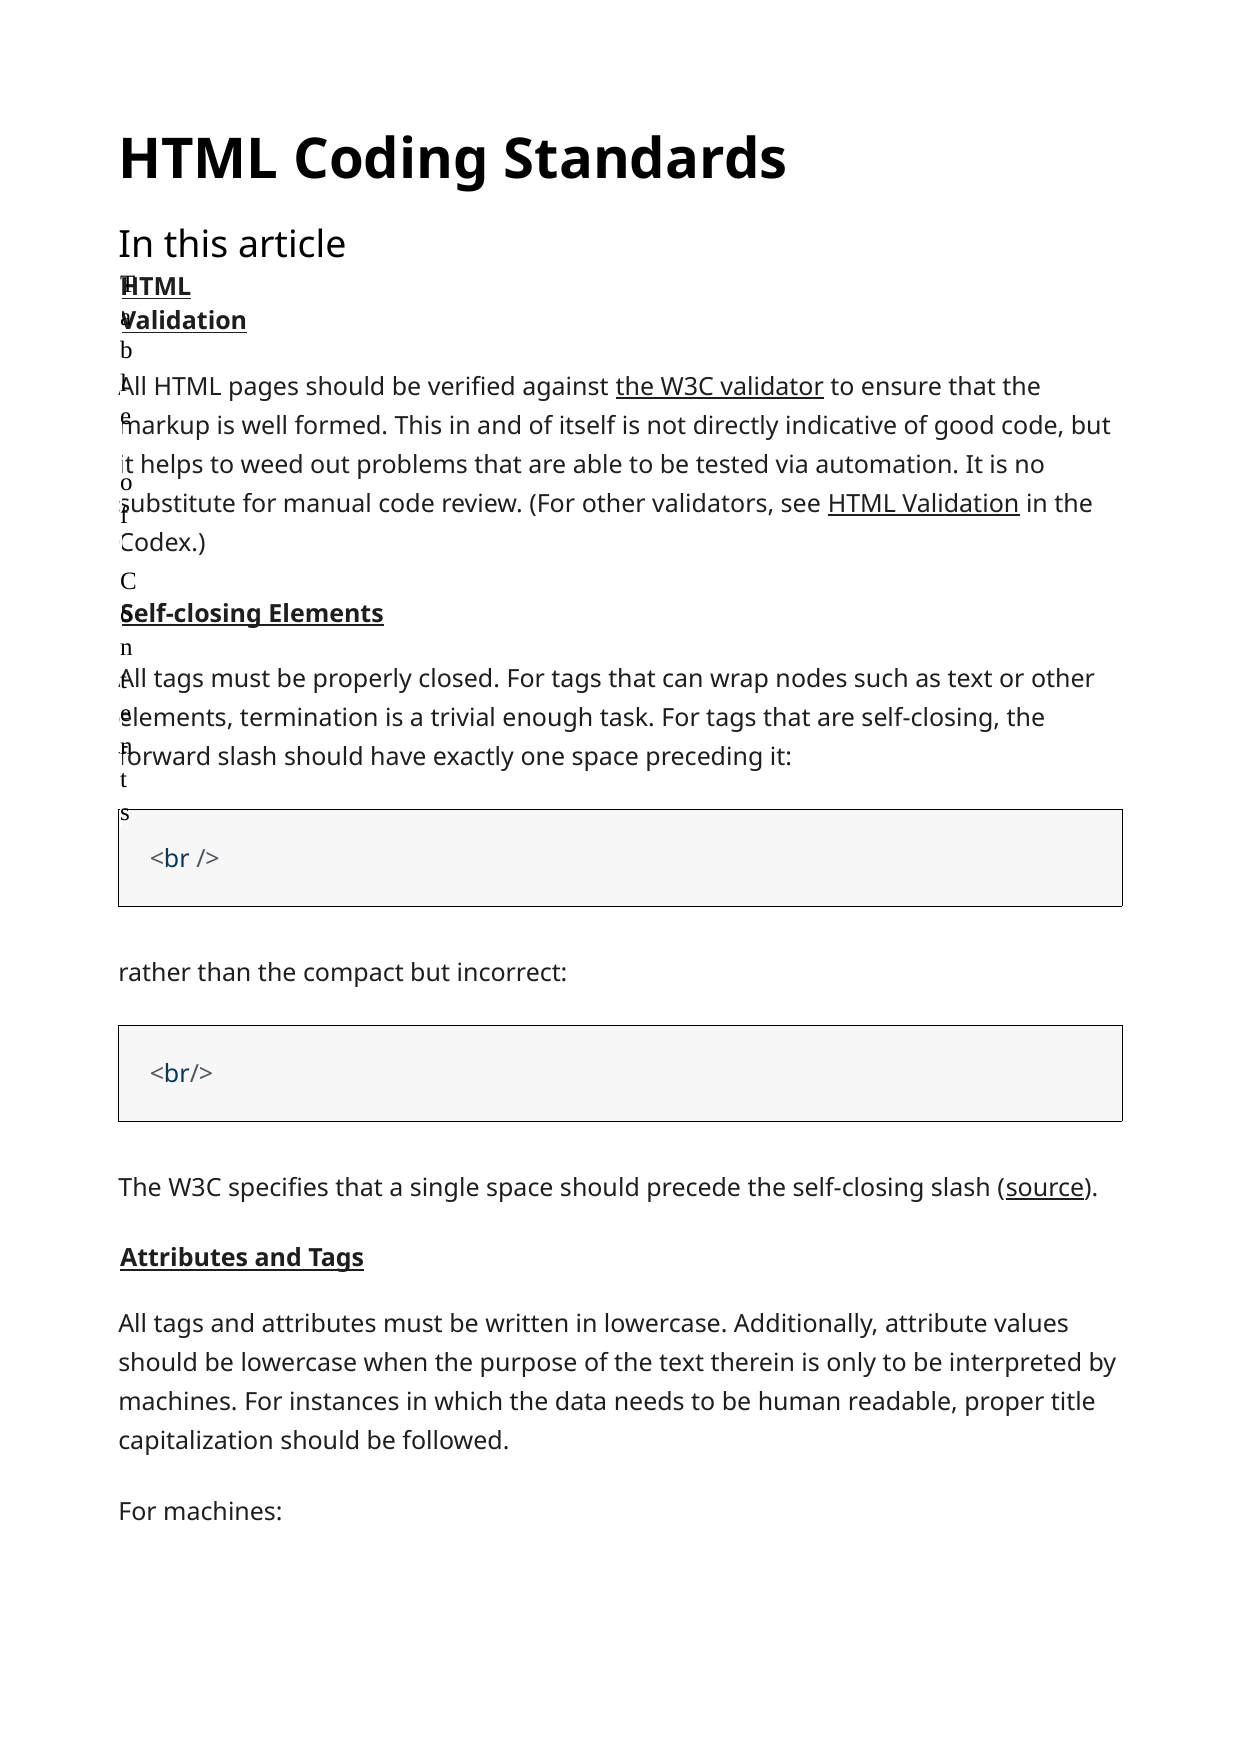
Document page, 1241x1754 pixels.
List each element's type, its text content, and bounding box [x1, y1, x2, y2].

text All HTML pages should be verified against the W3C validator to ensure that the markup is well formed. This in and of itself is not directly indicative of good code, but it helps to weed out problems that are able to be tested via automation. It is no substitute for manual code review. (For other validators, see HTML Validation in the Codex.) [122, 368, 1122, 559]
text rather than the compact but incorrect: [118, 954, 1122, 988]
text For machines: [118, 1493, 1122, 1527]
subtitle Attributes and Tags [118, 1240, 1122, 1274]
text All tags must be properly closed. For tags that can wrap nodes such as text or other elements, termination is a trivial enough task. For tags that are self-closing, the forward slash should have exactly one space preceding it: [122, 661, 1122, 773]
text All tags and attributes must be written in lowercase. Additionally, attribute values should be lowercase when the purpose of the text therein is only to be interpreted by machines. For instances in which the data needs to be human readable, proper title capitalization should be followed. [118, 1305, 1122, 1457]
subtitle HTML Coding Standards [118, 118, 1122, 195]
text <br /> [119, 810, 1122, 906]
text <br/> [119, 1026, 1122, 1121]
subtitle HTML [122, 269, 1122, 303]
subtitle Validation [122, 303, 1122, 337]
subtitle In this article [118, 218, 1122, 269]
text The W3C specifies that a single space should precede the self-closing slash (source). [118, 1170, 1122, 1204]
subtitle Self-closing Elements [122, 595, 1122, 629]
